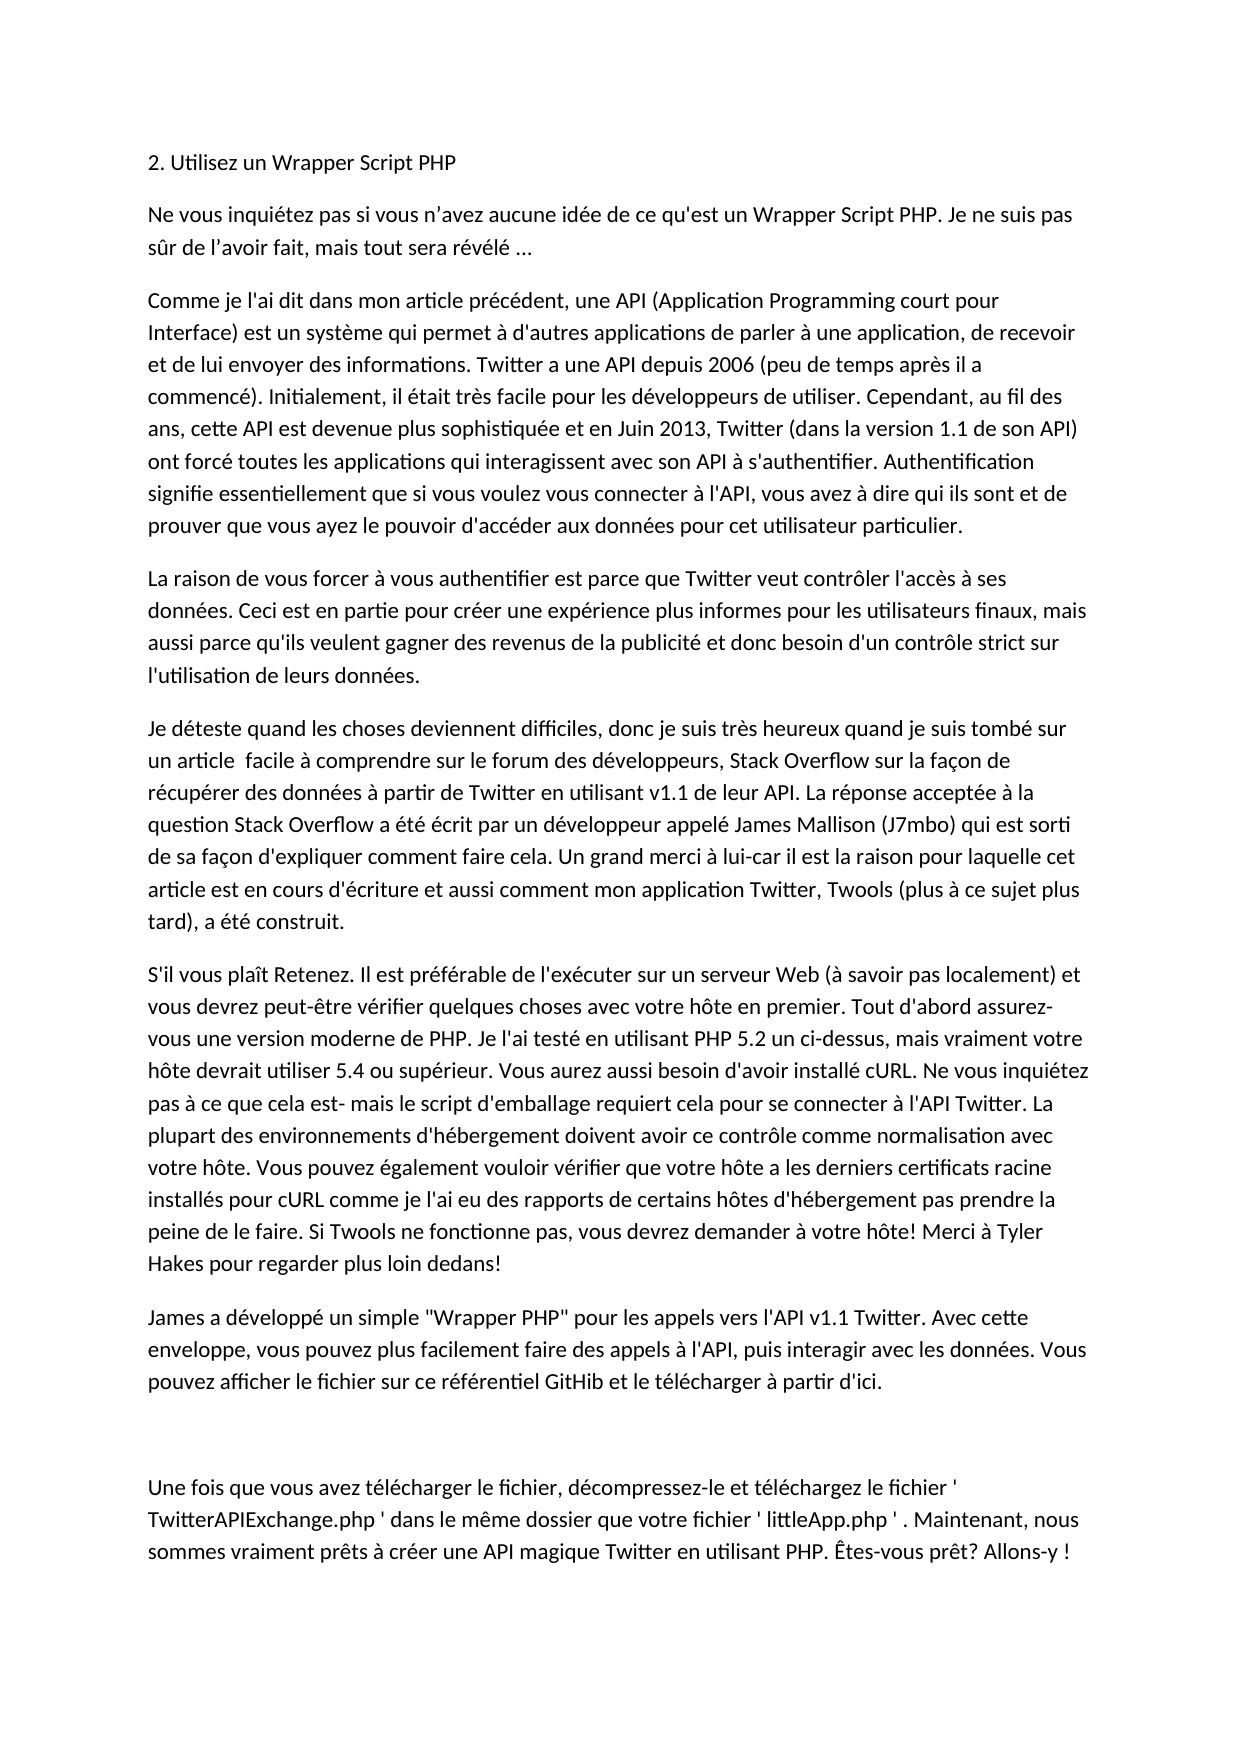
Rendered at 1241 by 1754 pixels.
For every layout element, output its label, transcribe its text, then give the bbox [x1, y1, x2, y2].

text Je déteste quand les choses deviennent difficiles, donc je suis très heureux quand je suis tombé sur un article facile à comprendre sur le forum des développeurs, Stack Overflow sur la façon de récupérer des données à partir de Twitter en utilisant v1.1 de leur API. La réponse acceptée à la question Stack Overflow a été écrit par un développeur appelé James Mallison (J7mbo) qui est sorti de sa façon d'expliquer comment faire cela. Un grand merci à lui-car il est la raison pour laquelle cet article est en cours d'écriture et aussi comment mon application Twitter, Twools (plus à ce sujet plus tard), a été construit. [148, 714, 1093, 935]
text La raison de vous forcer à vous authentifier est parce que Twitter veut contrôler l'accès à ses données. Ceci est en partie pour créer une expérience plus informes pour les utilisateurs finaux, mais aussi parce qu'ils veulent gagner des revenus de la publicité et donc besoin d'un contrôle strict sur l'utilisation de leurs données. [148, 564, 1093, 689]
text S'il vous plaît Retenez. Il est préférable de l'exécuter sur un serveur Web (à savoir pas localement) et vous devrez peut-être vérifier quelques choses avec votre hôte en premier. Tout d'abord assurez-vous une version moderne de PHP. Je l'ai testé en utilisant PHP 5.2 un ci-dessus, mais vraiment votre hôte devrait utiliser 5.4 ou supérieur. Vous aurez aussi besoin d'avoir installé cURL. Ne vous inquiétez pas à ce que cela est- mais le script d'emballage requiert cela pour se connecter à l'API Twitter. La plupart des environnements d'hébergement doivent avoir ce contrôle comme normalisation avec votre hôte. Vous pouvez également vouloir vérifier que votre hôte a les derniers certificats racine installés pour cURL comme je l'ai eu des rapports de certains hôtes d'hébergement pas prendre la peine de le faire. Si Twools ne fonctionne pas, vous devrez demander à votre hôte! Merci à Tyler Hakes pour regarder plus loin dedans! [148, 960, 1093, 1278]
text James a développé un simple "Wrapper PHP" pour les appels vers l'API v1.1 Twitter. Avec cette enveloppe, vous pouvez plus facilement faire des appels à l'API, puis interagir avec les données. Vous pouvez afficher le fichier sur ce référentiel GitHib et le télécharger à partir d'ici. [148, 1303, 1093, 1395]
text Une fois que vous avez télécharger le fichier, décompressez-le et téléchargez le fichier ' TwitterAPIExchange.php ' dans le même dossier que votre fichier ' littleApp.php ' . Maintenant, nous sommes vraiment prêts à créer une API magique Twitter en utilisant PHP. Êtes-vous prêt? Allons-y ! [148, 1473, 1093, 1565]
text Ne vous inquiétez pas si vous n’avez aucune idée de ce qu'est un Wrapper Script PHP. Je ne suis pas sûr de l’avoir fait, mais tout sera révélé ... [148, 201, 1093, 261]
text 2. Utilisez un Wrapper Script PHP [148, 148, 1093, 176]
text Comme je l'ai dit dans mon article précédent, une API (Application Programming court pour Interface) est un système qui permet à d'autres applications de parler à une application, de recevoir et de lui envoyer des informations. Twitter a une API depuis 2006 (peu de temps après il a commencé). Initialement, il était très facile pour les développeurs de utiliser. Cependant, au fil des ans, cette API est devenue plus sophistiquée et en Juin 2013, Twitter (dans la version 1.1 de son API) ont forcé toutes les applications qui interagissent avec son API à s'authentifier. Authentification signifie essentiellement que si vous voulez vous connecter à l'API, vous avez à dire qui ils sont et de prouver que vous ayez le pouvoir d'accéder aux données pour cet utilisateur particulier. [148, 286, 1093, 539]
